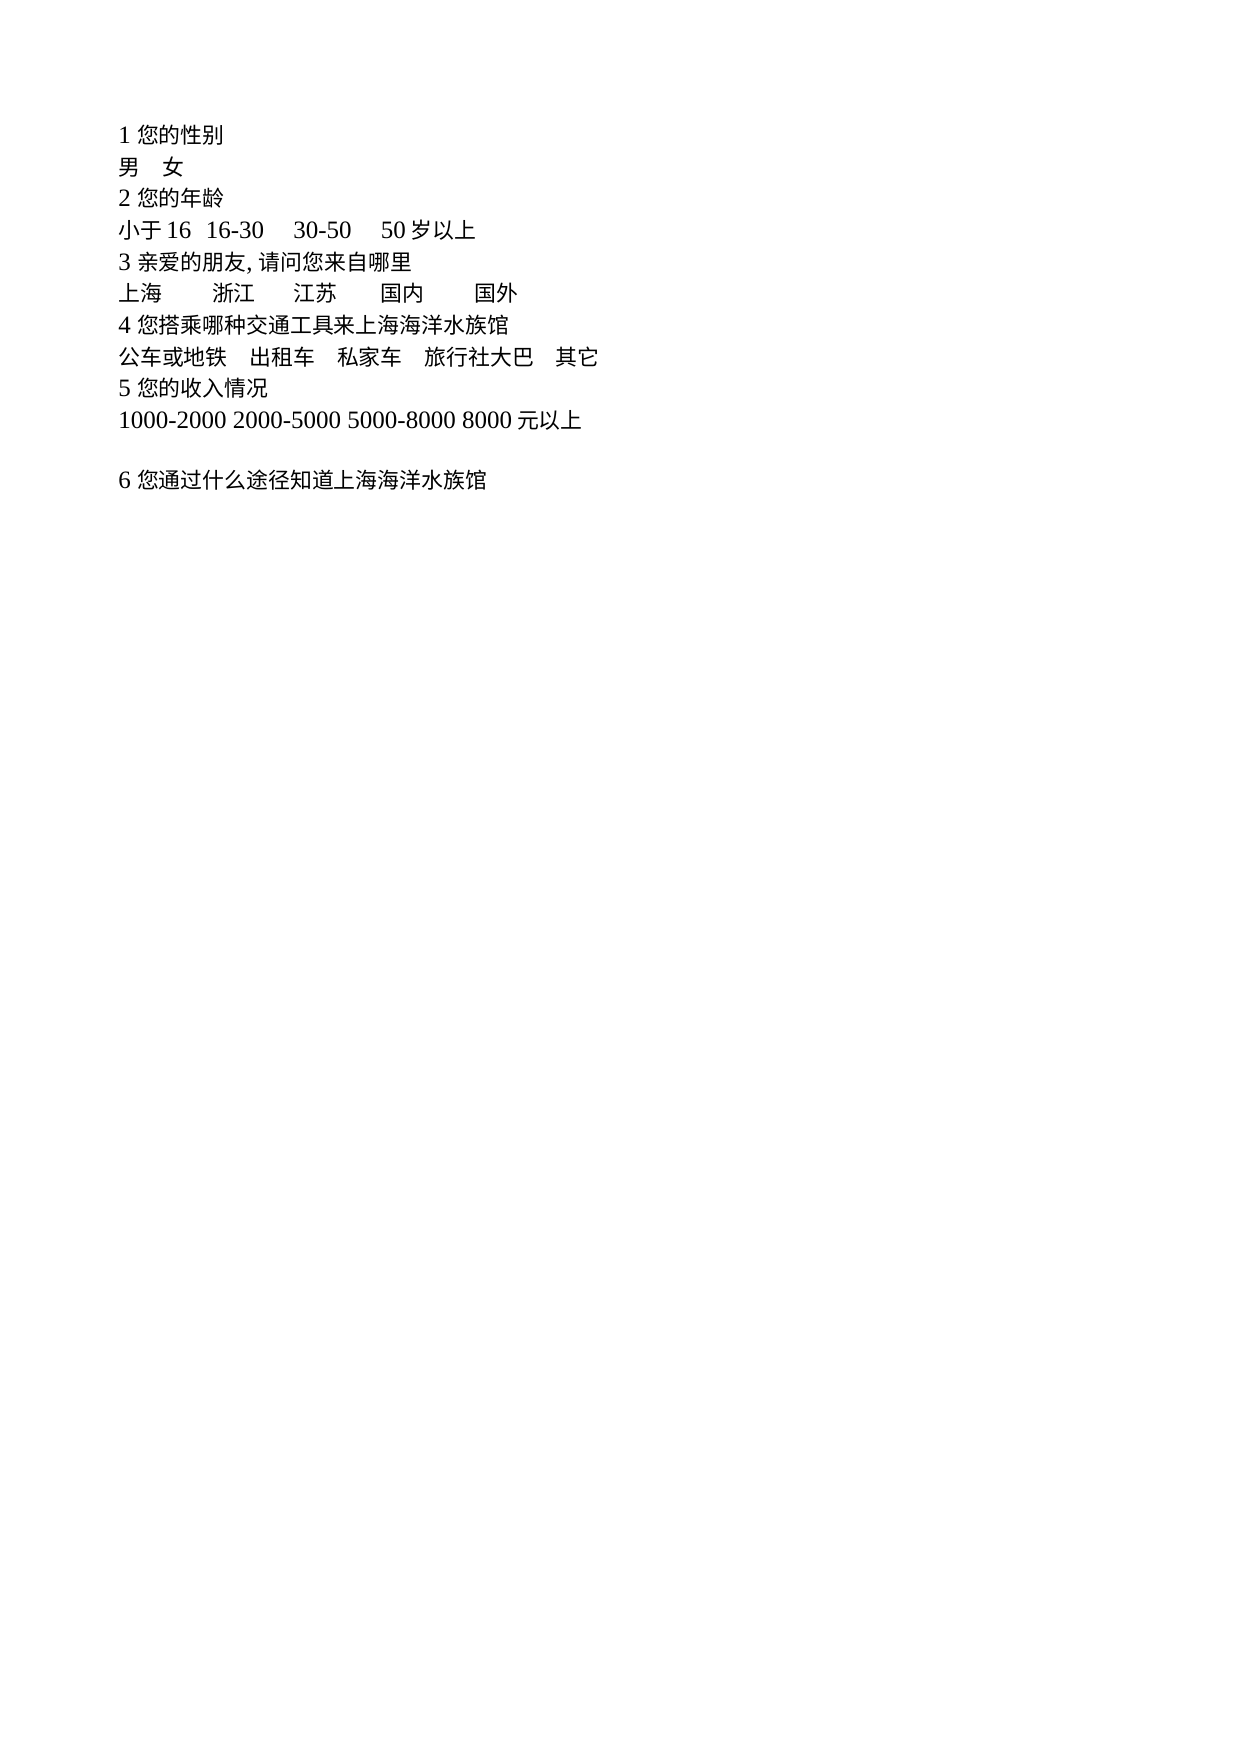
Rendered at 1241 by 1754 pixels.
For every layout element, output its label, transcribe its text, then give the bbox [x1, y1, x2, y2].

text 小于16 16-30 30-50 50岁以上 [118, 213, 1122, 245]
text 公车或地铁 出租车 私家车 旅行社大巴 其它 [118, 340, 1122, 371]
text 4 您搭乘哪种交通工具来上海海洋水族馆 [118, 308, 1122, 340]
text 上海 浙江 江苏 国内 国外 [118, 276, 1122, 308]
text 3 亲爱的朋友, 请问您来自哪里 [118, 245, 1122, 276]
text 1 您的性别 [118, 118, 1122, 150]
text 6 您通过什么途径知道上海海洋水族馆 [118, 463, 1122, 495]
text 男 女 [118, 150, 1122, 181]
text 5 您的收入情况 [118, 371, 1122, 403]
text 1000-2000 2000-5000 5000-8000 8000元以上 [118, 403, 1122, 435]
text 2 您的年龄 [118, 181, 1122, 213]
